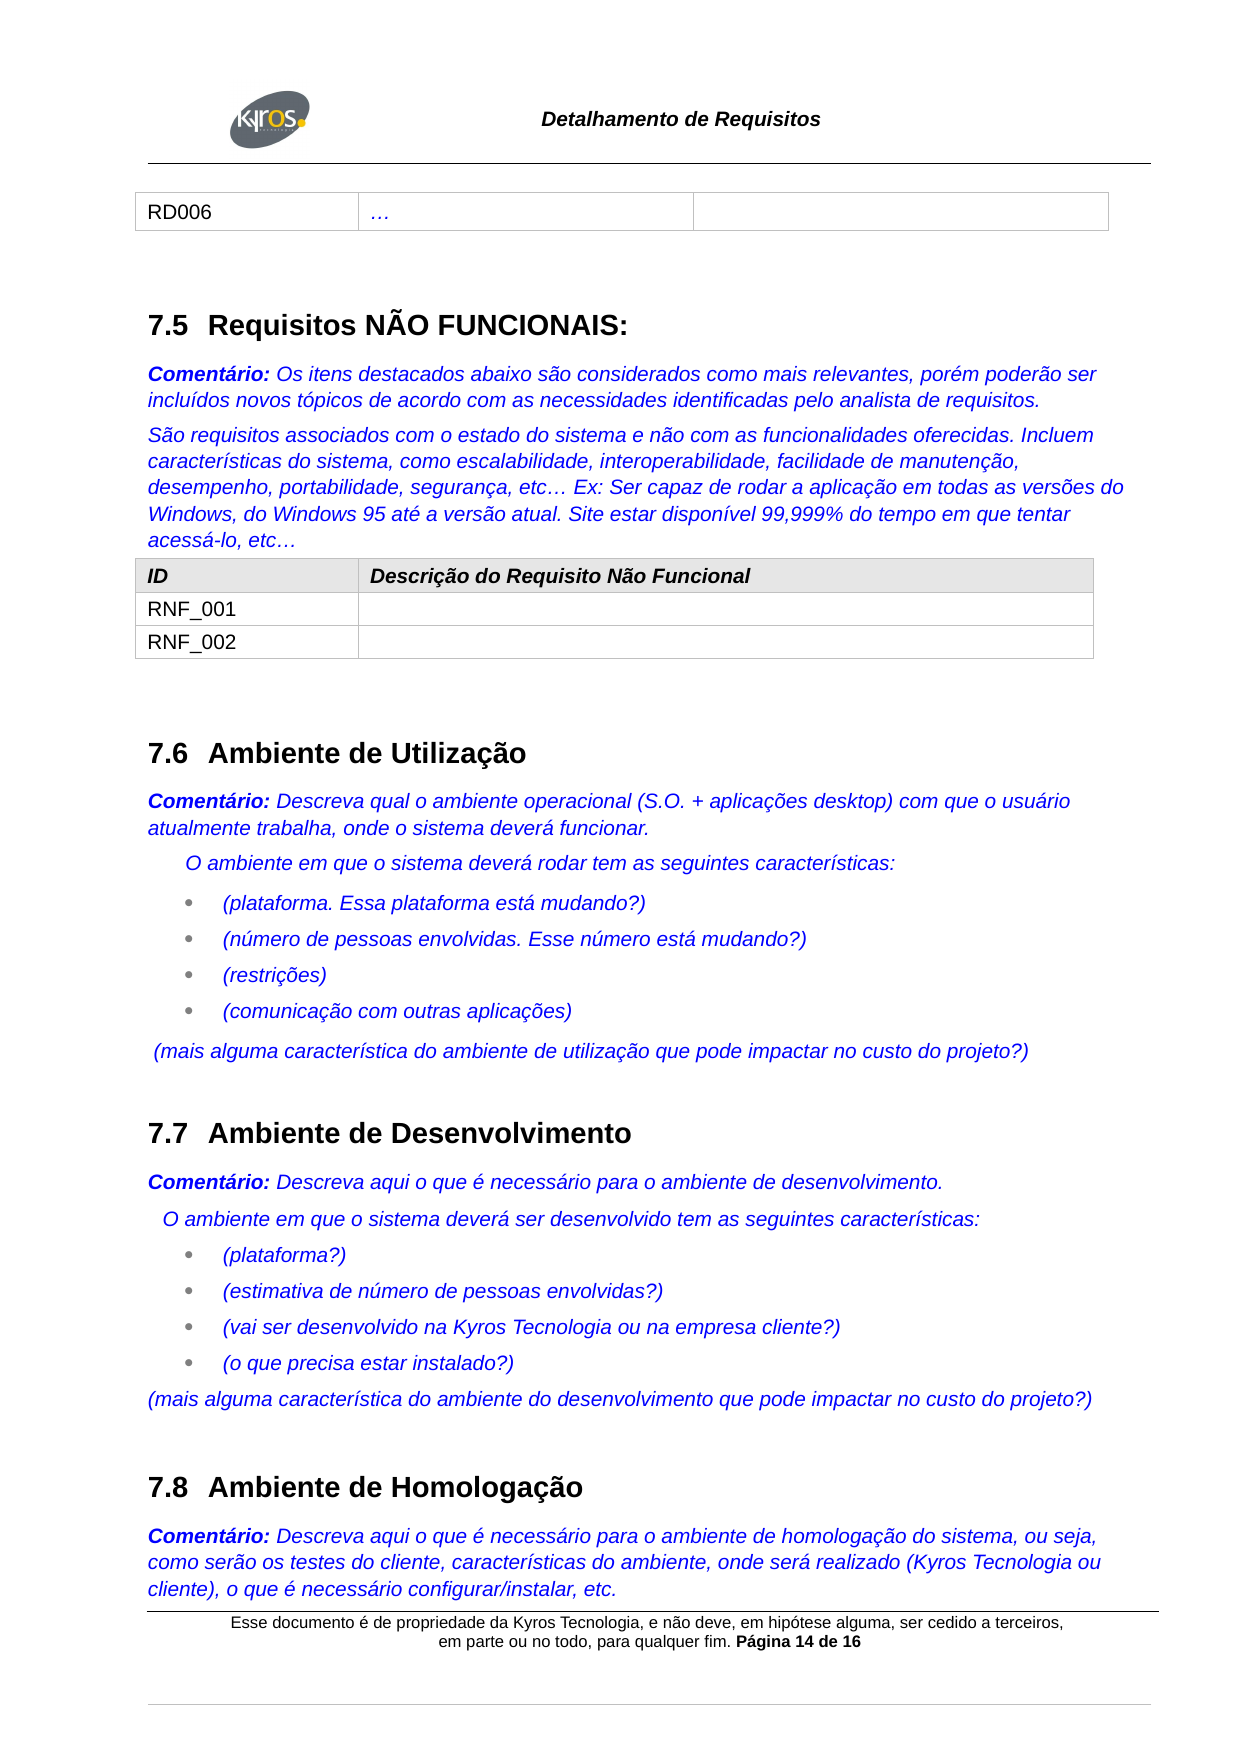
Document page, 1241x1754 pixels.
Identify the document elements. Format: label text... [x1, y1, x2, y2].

text (mais alguma característica do ambiente de utilização que pode impactar no custo do projeto?) [148, 1039, 1151, 1063]
text Comentário: Descreva aqui o que é necessário para o ambiente de desenvolvimento. [148, 1170, 1151, 1194]
list (comunicação com outras aplicações) [185, 999, 1151, 1023]
text (mais alguma característica do ambiente do desenvolvimento que pode impactar no custo do projeto?) [148, 1387, 1151, 1411]
text Comentário: Descreva qual o ambiente operacional (S.O. + aplicações desktop) com que o usuário atualmente trabalha, onde o sistema deverá funcionar. [148, 789, 1151, 840]
list (plataforma?) [185, 1243, 1151, 1267]
table_cell RNF_001 [136, 593, 358, 625]
picture [229, 79, 311, 159]
list (plataforma. Essa plataforma está mudando?) [185, 891, 1151, 914]
table_cell [359, 593, 1093, 625]
subtitle Requisitos NÃO FUNCIONAIS: [148, 308, 1151, 341]
table_cell [694, 193, 1108, 230]
list (o que precisa estar instalado?) [185, 1351, 1151, 1375]
text O ambiente em que o sistema deverá ser desenvolvido tem as seguintes características: [162, 1207, 1151, 1231]
text O ambiente em que o sistema deverá rodar tem as seguintes características: [185, 850, 1151, 874]
text São requisitos associados com o estado do sistema e não com as funcionalidades oferecidas. Incluem características do sistema, como escalabilidade, interoperabilidade, facilidade de manutenção, desempenho, portabilidade, segurança, etc… Ex: Ser capaz de rodar a aplicação em todas as versões do Windows, do Windows 95 até a versão atual. Site estar disponível 99,999% do tempo em que tentar acessá-lo, etc… [148, 422, 1151, 552]
subtitle Ambiente de Desenvolvimento [148, 1117, 1151, 1150]
text Comentário: Os itens destacados abaixo são considerados como mais relevantes, porém poderão ser incluídos novos tópicos de acordo com as necessidades identificadas pelo analista de requisitos. [148, 361, 1151, 412]
list (restrições) [185, 963, 1151, 987]
subtitle Ambiente de Homologação [148, 1470, 1151, 1504]
list (estimativa de número de pessoas envolvidas?) [185, 1279, 1151, 1303]
table_header ID [136, 559, 358, 592]
table_cell … [359, 193, 693, 230]
list (vai ser desenvolvido na Kyros Tecnologia ou na empresa cliente?) [185, 1315, 1151, 1339]
table_cell RD006 [136, 193, 358, 230]
table_header Descrição do Requisito Não Funcional [359, 559, 1093, 592]
list (número de pessoas envolvidas. Esse número está mudando?) [185, 927, 1151, 951]
table_cell [359, 626, 1093, 658]
table_cell RNF_002 [136, 626, 358, 658]
subtitle Ambiente de Utilização [148, 736, 1151, 769]
text Comentário: Descreva aqui o que é necessário para o ambiente de homologação do sistema, ou seja, como serão os testes do cliente, características do ambiente, onde será realizado (Kyros Tecnologia ou cliente), o que é necessário configurar/instalar, etc. [148, 1524, 1151, 1600]
